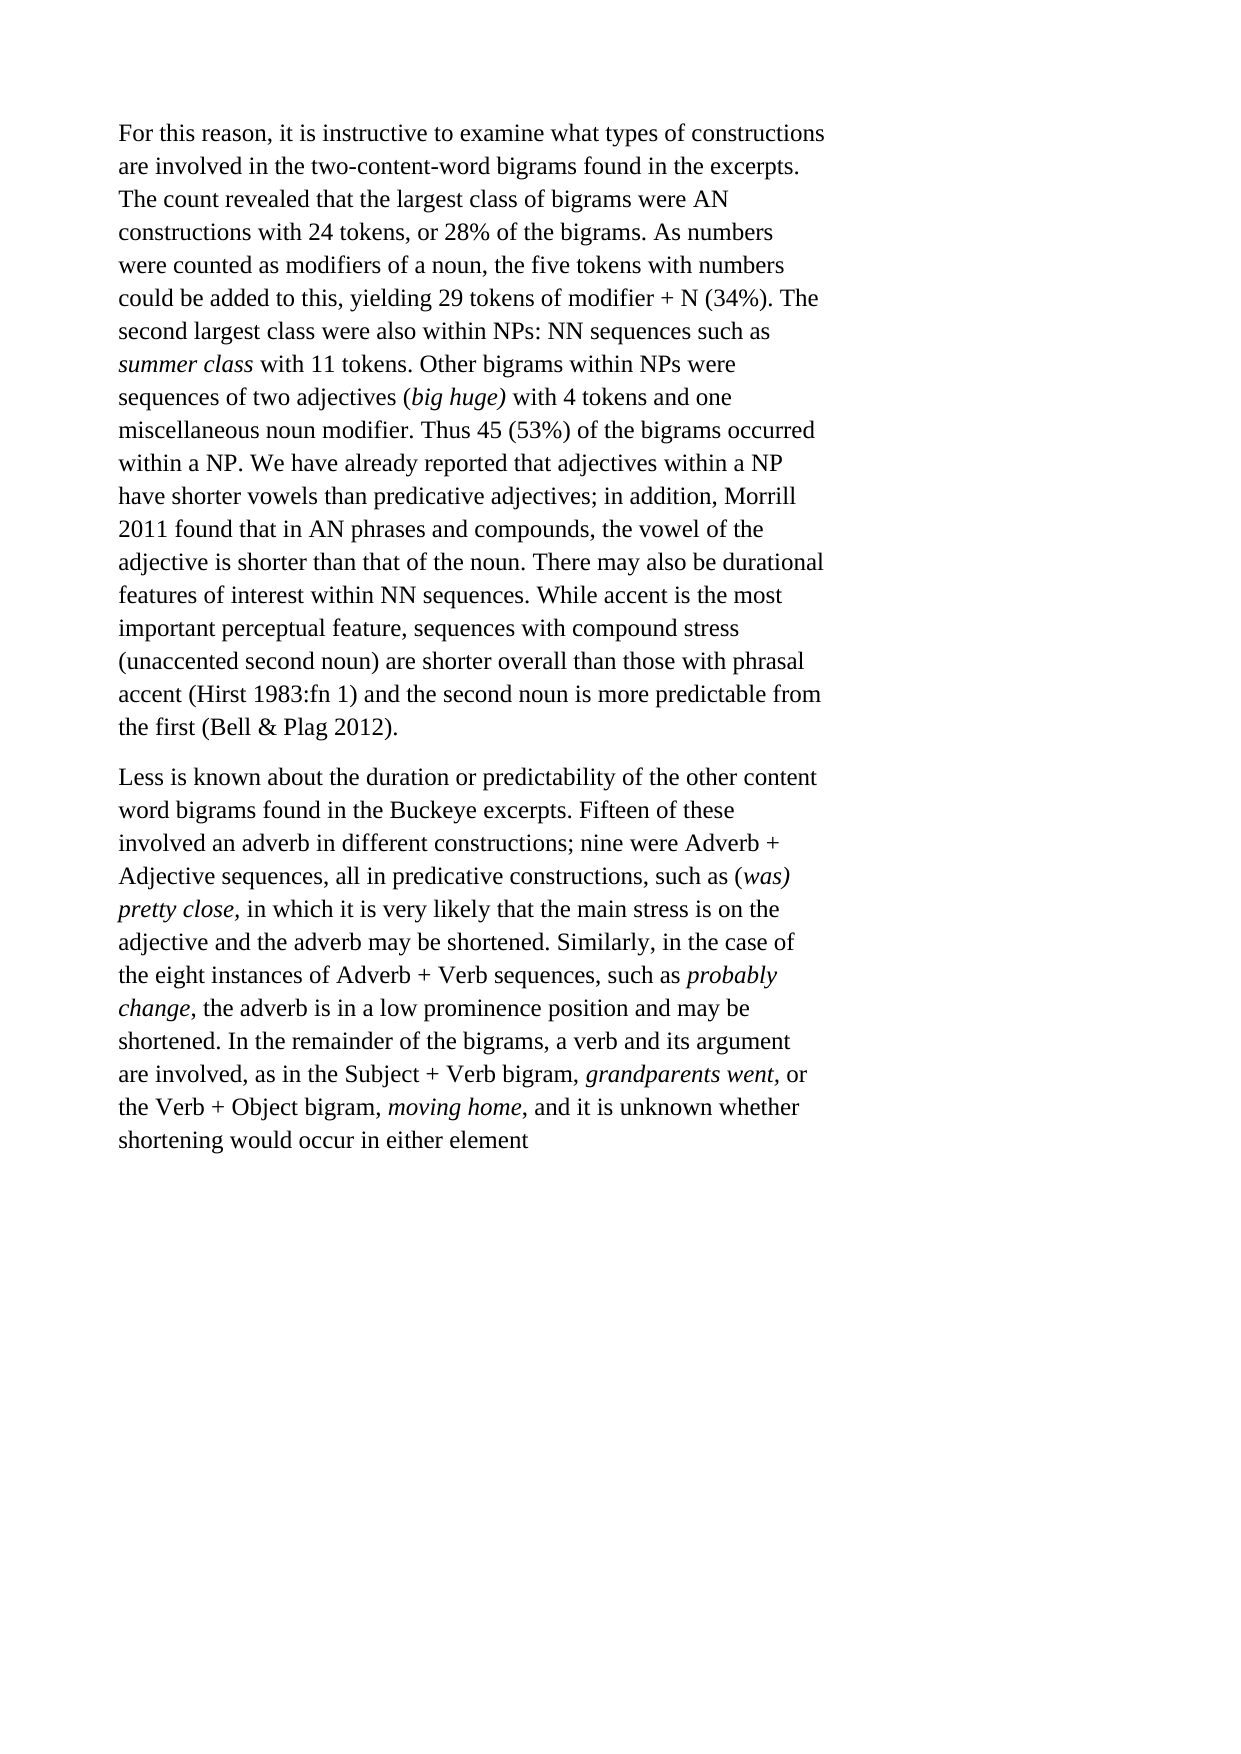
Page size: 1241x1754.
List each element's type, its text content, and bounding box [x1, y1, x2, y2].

text For this reason, it is instructive to examine what types of constructions are involved in the two-content-word bigrams found in the excerpts. The count revealed that the largest class of bigrams were AN constructions with 24 tokens, or 28% of the bigrams. As numbers were counted as modifiers of a noun, the five tokens with numbers could be added to this, yielding 29 tokens of modifier + N (34%). The second largest class were also within NPs: NN sequences such as summer class with 11 tokens. Other bigrams within NPs were sequences of two adjectives (big huge) with 4 tokens and one miscellaneous noun modifier. Thus 45 (53%) of the bigrams occurred within a NP. We have already reported that adjectives within a NP have shorter vowels than predicative adjectives; in addition, Morrill 2011 found that in AN phrases and compounds, the vowel of the adjective is shorter than that of the noun. There may also be durational features of interest within NN sequences. While accent is the most important perceptual feature, sequences with compound stress (unaccented second noun) are shorter overall than those with phrasal accent (Hirst 1983:fn 1) and the second noun is more predictable from the first (Bell & Plag 2012). [118, 118, 827, 741]
text Less is known about the duration or predictability of the other content word bigrams found in the Buckeye excerpts. Fifteen of these involved an adverb in different constructions; nine were Adverb + Adjective sequences, all in predicative constructions, such as (was) pretty close, in which it is very likely that the main stress is on the adjective and the adverb may be shortened. Similarly, in the case of the eight instances of Adverb + Verb sequences, such as probably change, the adverb is in a low prominence position and may be shortened. In the remainder of the bigrams, a verb and its argument are involved, as in the Subject + Verb bigram, grandparents went, or the Verb + Object bigram, moving home, and it is unknown whether shortening would occur in either element [118, 762, 827, 1154]
